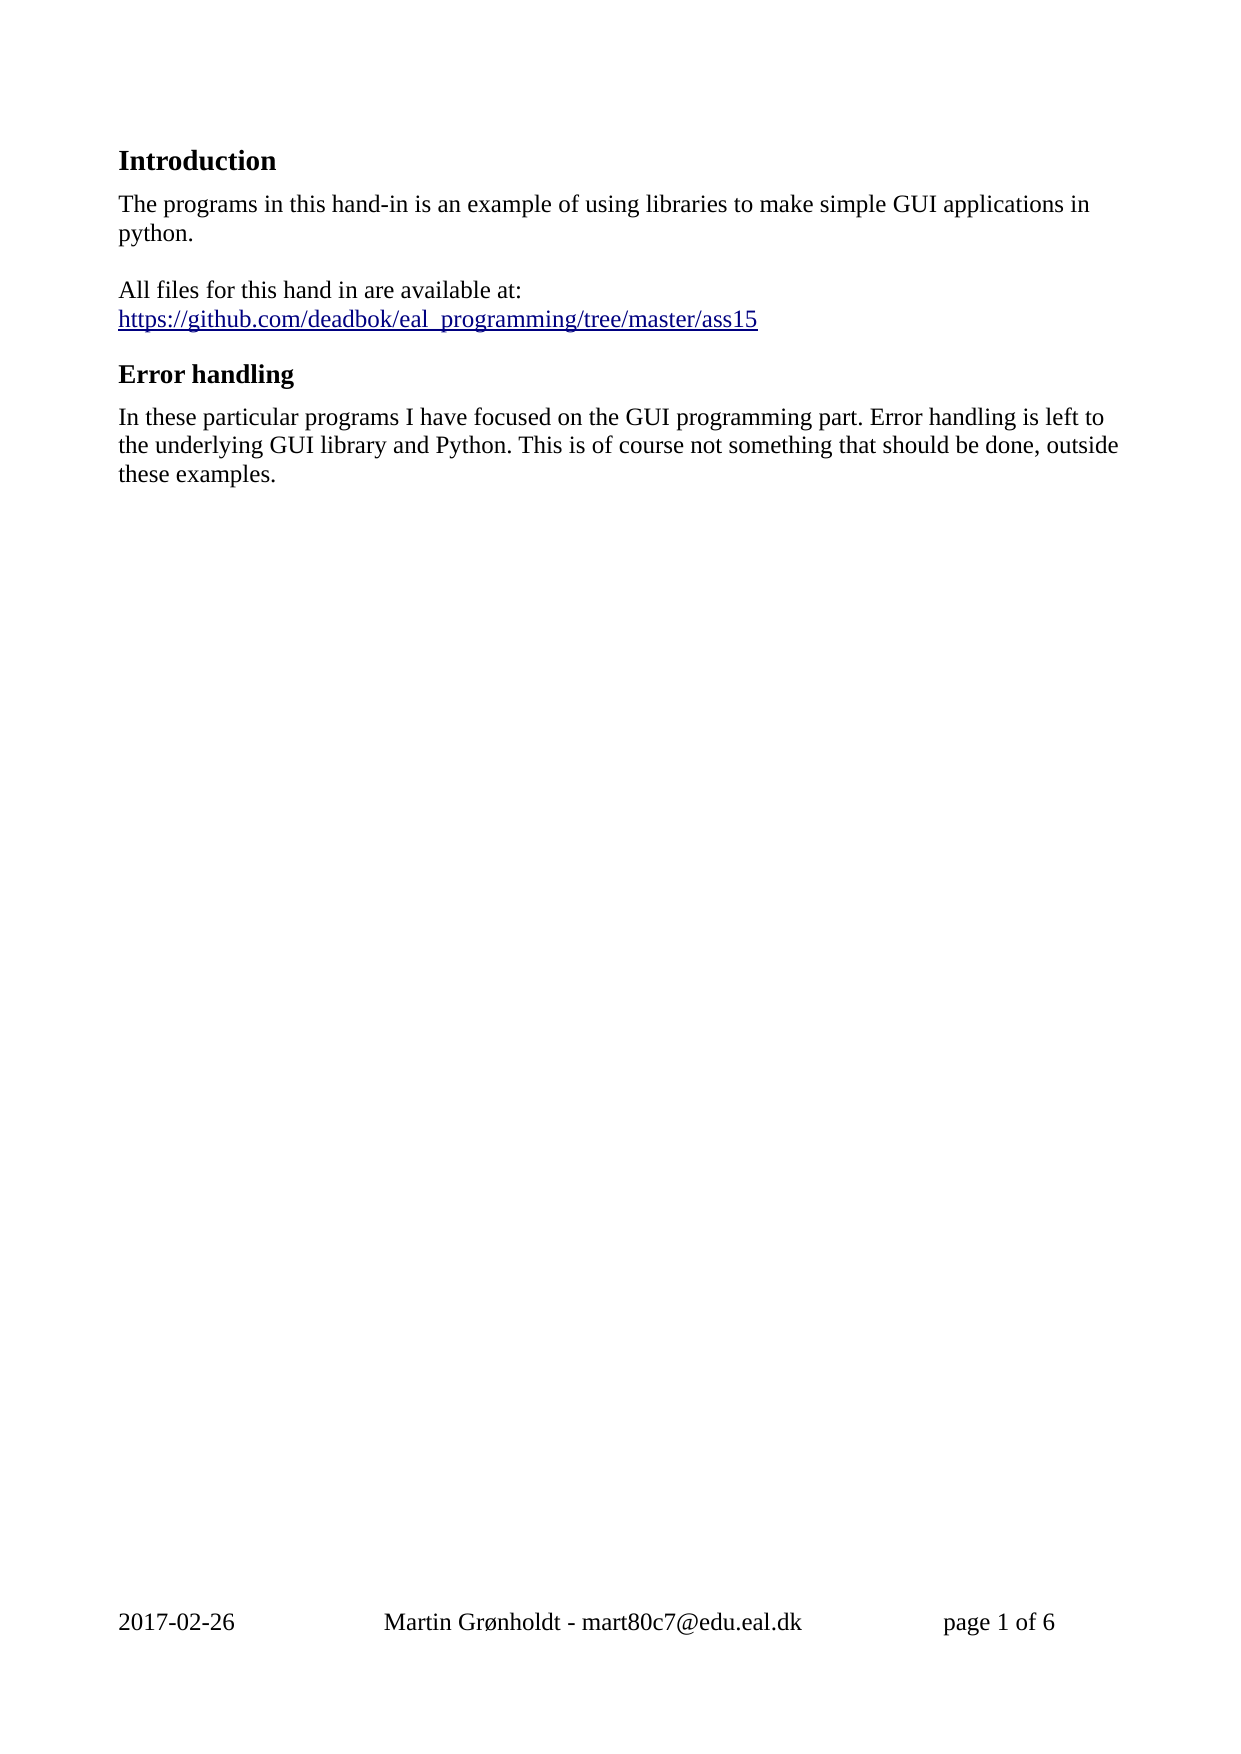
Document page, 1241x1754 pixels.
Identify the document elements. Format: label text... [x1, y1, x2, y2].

text In these particular programs I have focused on the GUI programming part. Error handling is left to the underlying GUI library and Python. This is of course not something that should be done, outside these examples. [118, 402, 1122, 488]
subtitle Introduction [118, 143, 1122, 177]
subtitle Error handling [118, 358, 1122, 389]
text All files for this hand in are available at: [118, 275, 1122, 304]
text The programs in this hand-in is an example of using libraries to make simple GUI applications in python. [118, 189, 1122, 247]
text https://github.com/deadbok/eal_programming/tree/master/ass15 [118, 304, 1122, 333]
